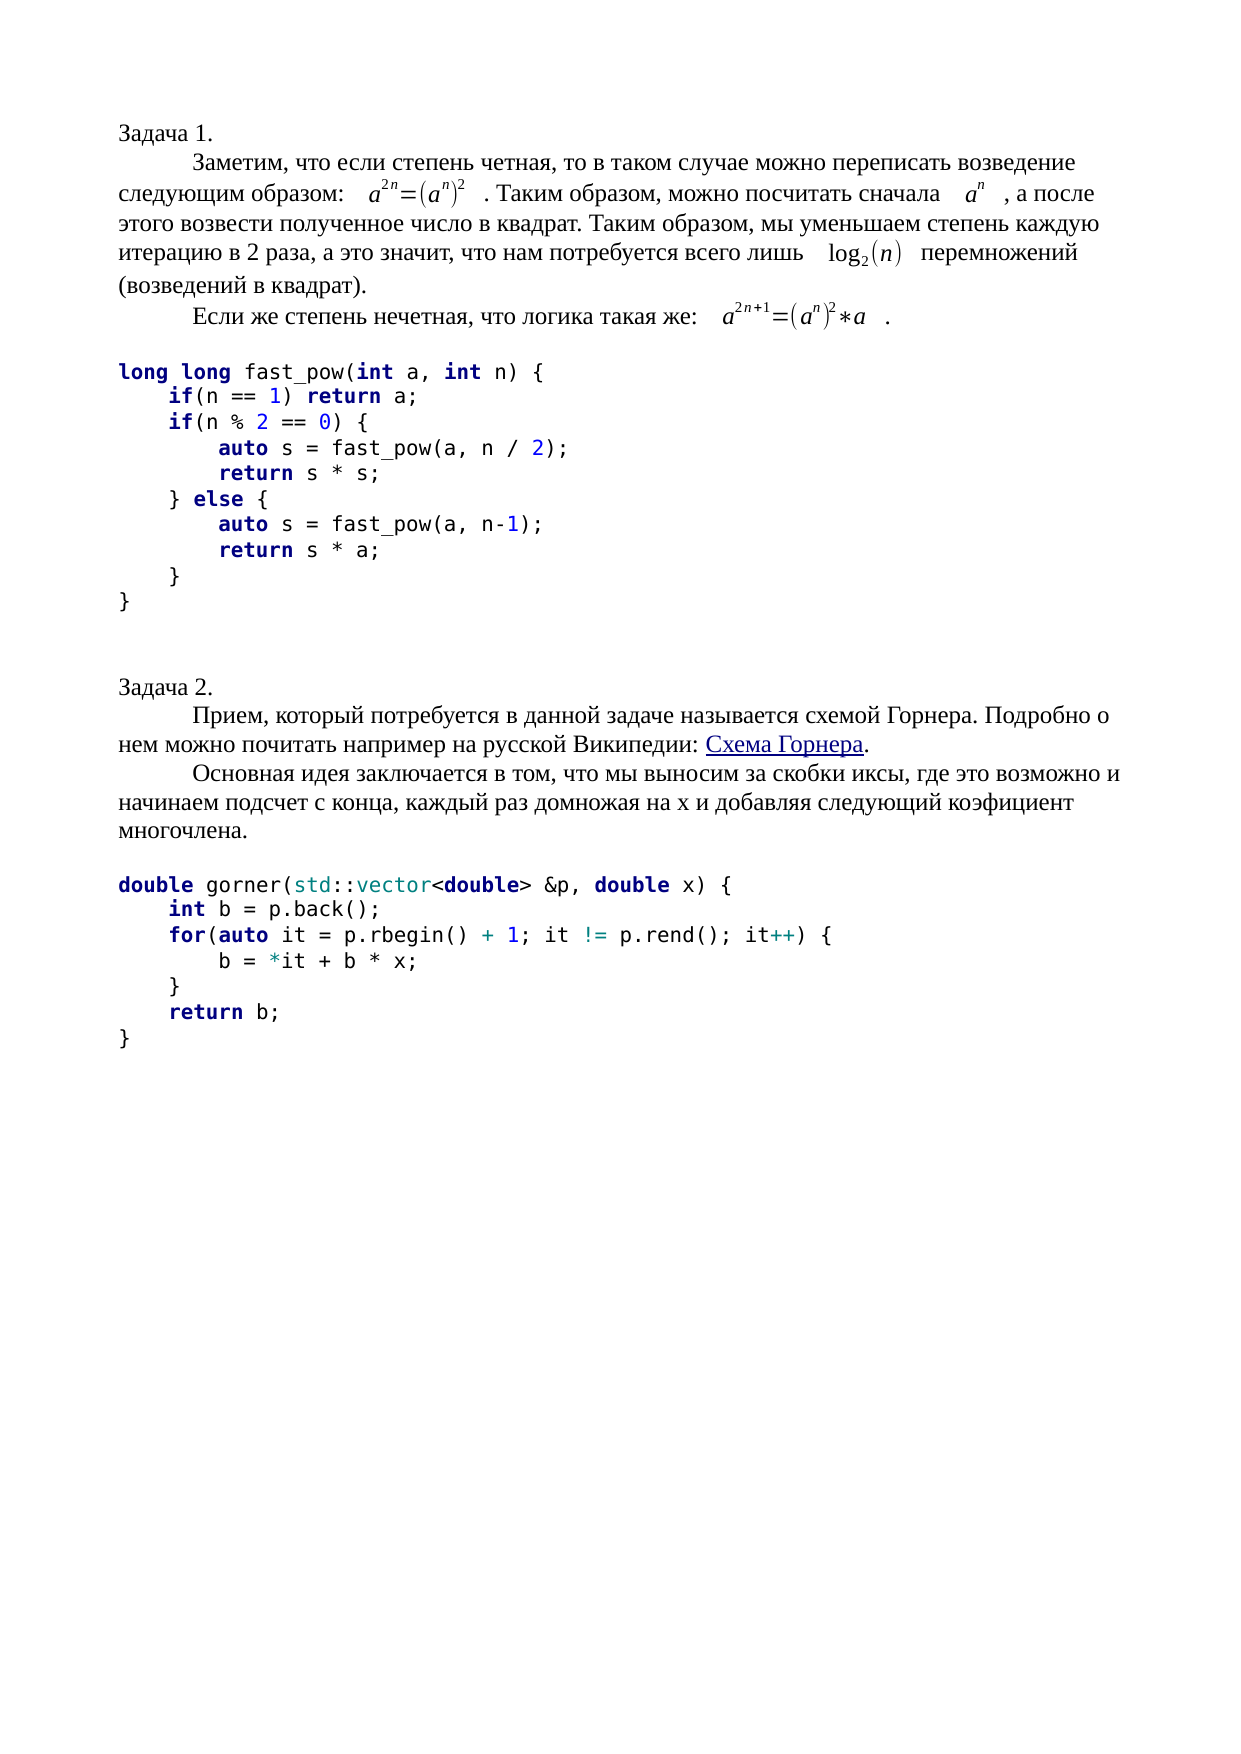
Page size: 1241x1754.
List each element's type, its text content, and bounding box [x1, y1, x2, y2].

text Заметим, что если степень четная, то в таком случае можно переписать возведение следующим образом: . Таким образом, можно посчитать сначала , а после этого возвести полученное число в квадрат. Таким образом, мы уменьшаем степень каждую итерацию в 2 раза, а это значит, что нам потребуется всего лишь перемножений (возведений в квадрат). [118, 147, 1122, 298]
text } [118, 1026, 1122, 1050]
text return s * s; [118, 461, 1122, 487]
text double gorner(std::vector<double> &p, double x) { [118, 873, 1122, 897]
text if(n % 2 == 0) { [118, 410, 1122, 436]
text long long fast_pow(int a, int n) { [118, 360, 1122, 384]
text int b = p.back(); [118, 897, 1122, 923]
text Задача 1. [118, 118, 1122, 147]
text } [118, 564, 1122, 589]
text } else { [118, 487, 1122, 512]
text for(auto it = p.rbegin() + 1; it != p.rend(); it++) { [118, 923, 1122, 949]
text auto s = fast_pow(a, n-1); [118, 512, 1122, 538]
text } [118, 974, 1122, 1000]
text auto s = fast_pow(a, n / 2); [118, 436, 1122, 461]
text Задача 2. [118, 672, 1122, 701]
text Если же степень нечетная, что логика такая же: . [118, 298, 1122, 331]
text return b; [118, 1000, 1122, 1026]
text return s * a; [118, 538, 1122, 564]
text b = *it + b * x; [118, 949, 1122, 974]
text Основная идея заключается в том, что мы выносим за скобки иксы, где это возможно и начинаем подсчет с конца, каждый раз домножая на х и добавляя следующий коэфициент многочлена. [118, 758, 1122, 844]
text if(n == 1) return a; [118, 384, 1122, 410]
text } [118, 589, 1122, 614]
text Прием, который потребуется в данной задаче называется схемой Горнера. Подробно о нем можно почитать например на русской Википедии: Схема Горнера. [118, 701, 1122, 758]
